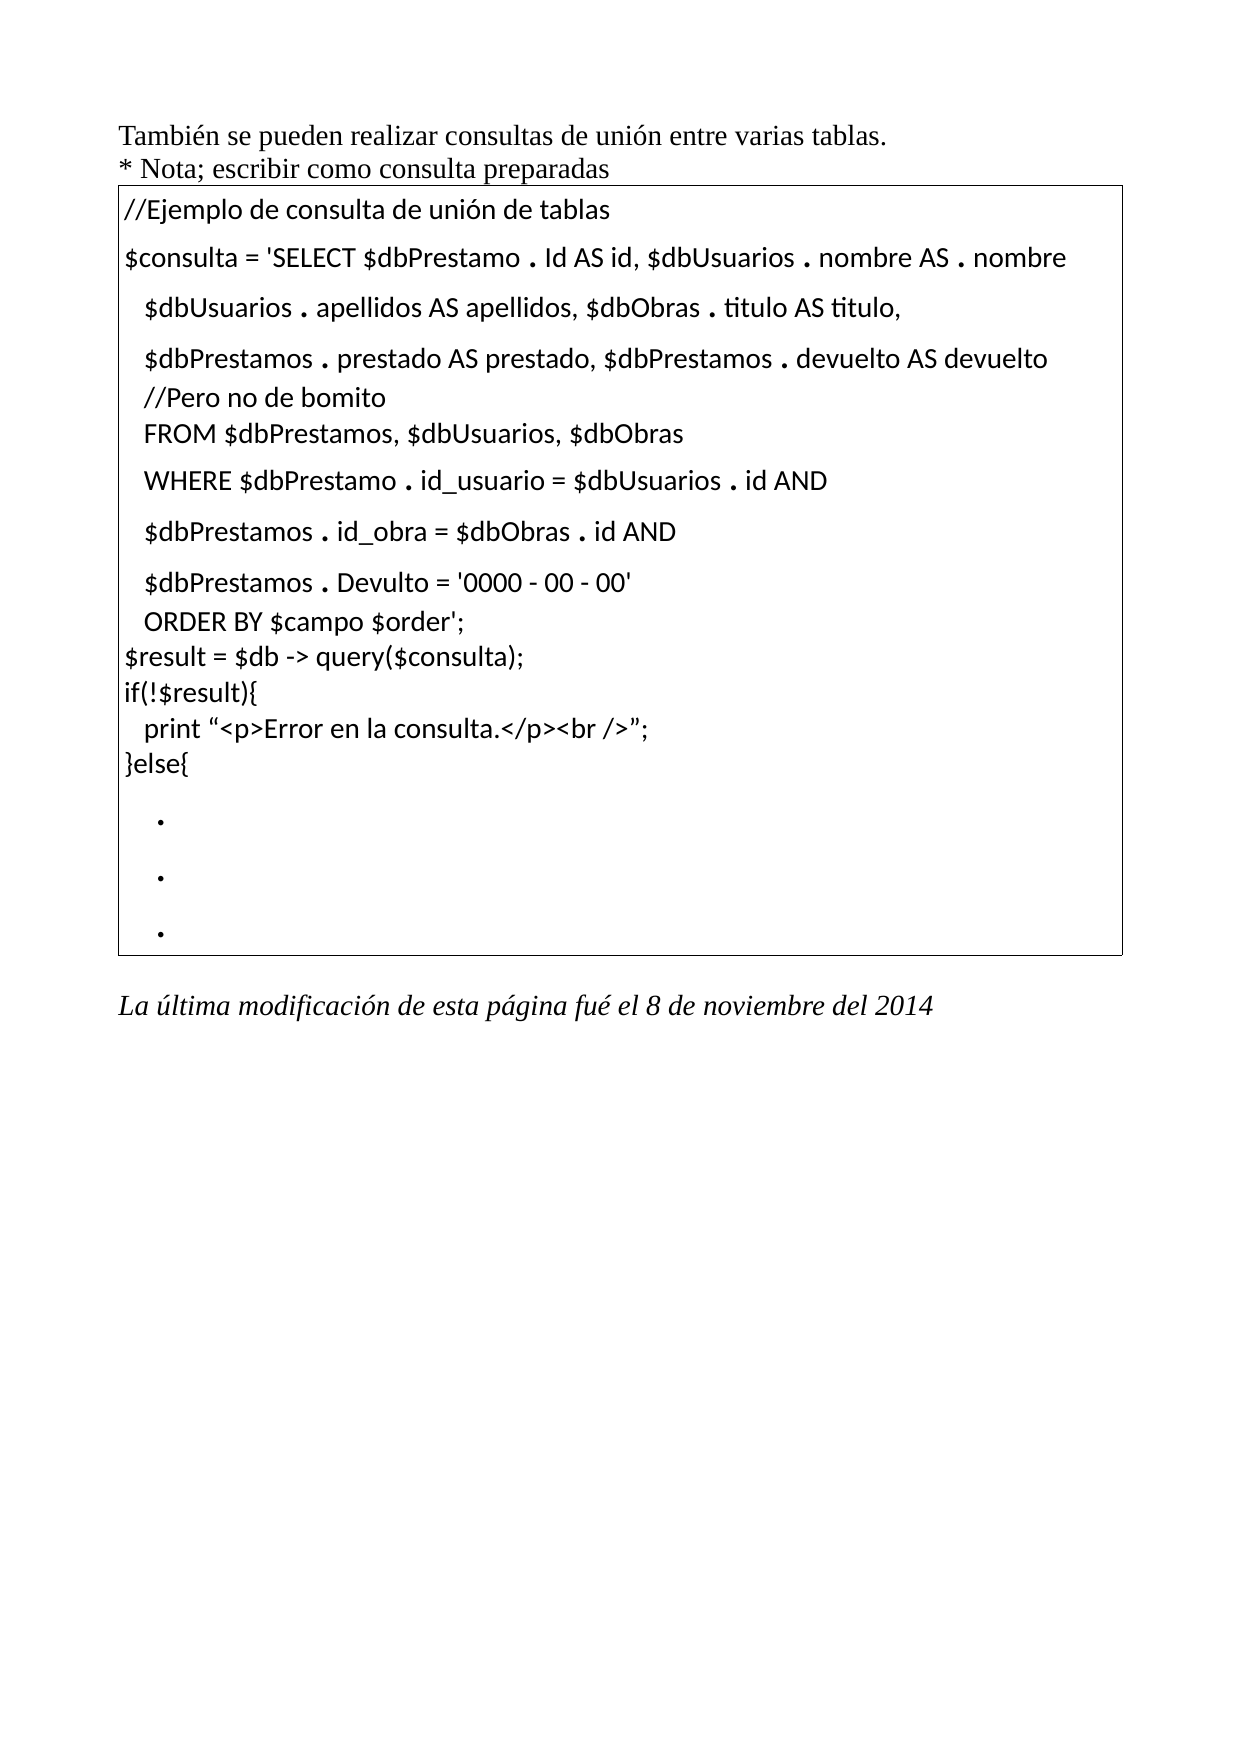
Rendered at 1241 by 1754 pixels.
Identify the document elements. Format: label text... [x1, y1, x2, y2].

text También se pueden realizar consultas de unión entre varias tablas. [118, 118, 1122, 152]
text La última modificación de esta página fué el 8 de noviembre del 2014 [118, 988, 1122, 1022]
text * Nota; escribir como consulta preparadas [118, 152, 1122, 185]
table_header //Ejemplo de consulta de unión de tablas $consulta = 'SELECT $dbPrestamo . Id AS id, $dbUsuarios . nombre AS . nombre $dbUsuarios . apellidos AS apellidos, $dbObras . titulo AS titulo, $dbPrestamos . prestado AS prestado, $dbPrestamos . devuelto AS devuelto //Pero no de bomito FROM $dbPrestamos, $dbUsuarios, $dbObras WHERE $dbPrestamo . id_usuario = $dbUsuarios . id AND $dbPrestamos . id_obra = $dbObras . id AND $dbPrestamos . Devulto = '0000 - 00 - 00' ORDER BY $campo $order'; $result = $db -> query($consulta); if(!$result){ print “<p>Error en la consulta.</p><br />”; }else{ . . . [119, 186, 1122, 954]
